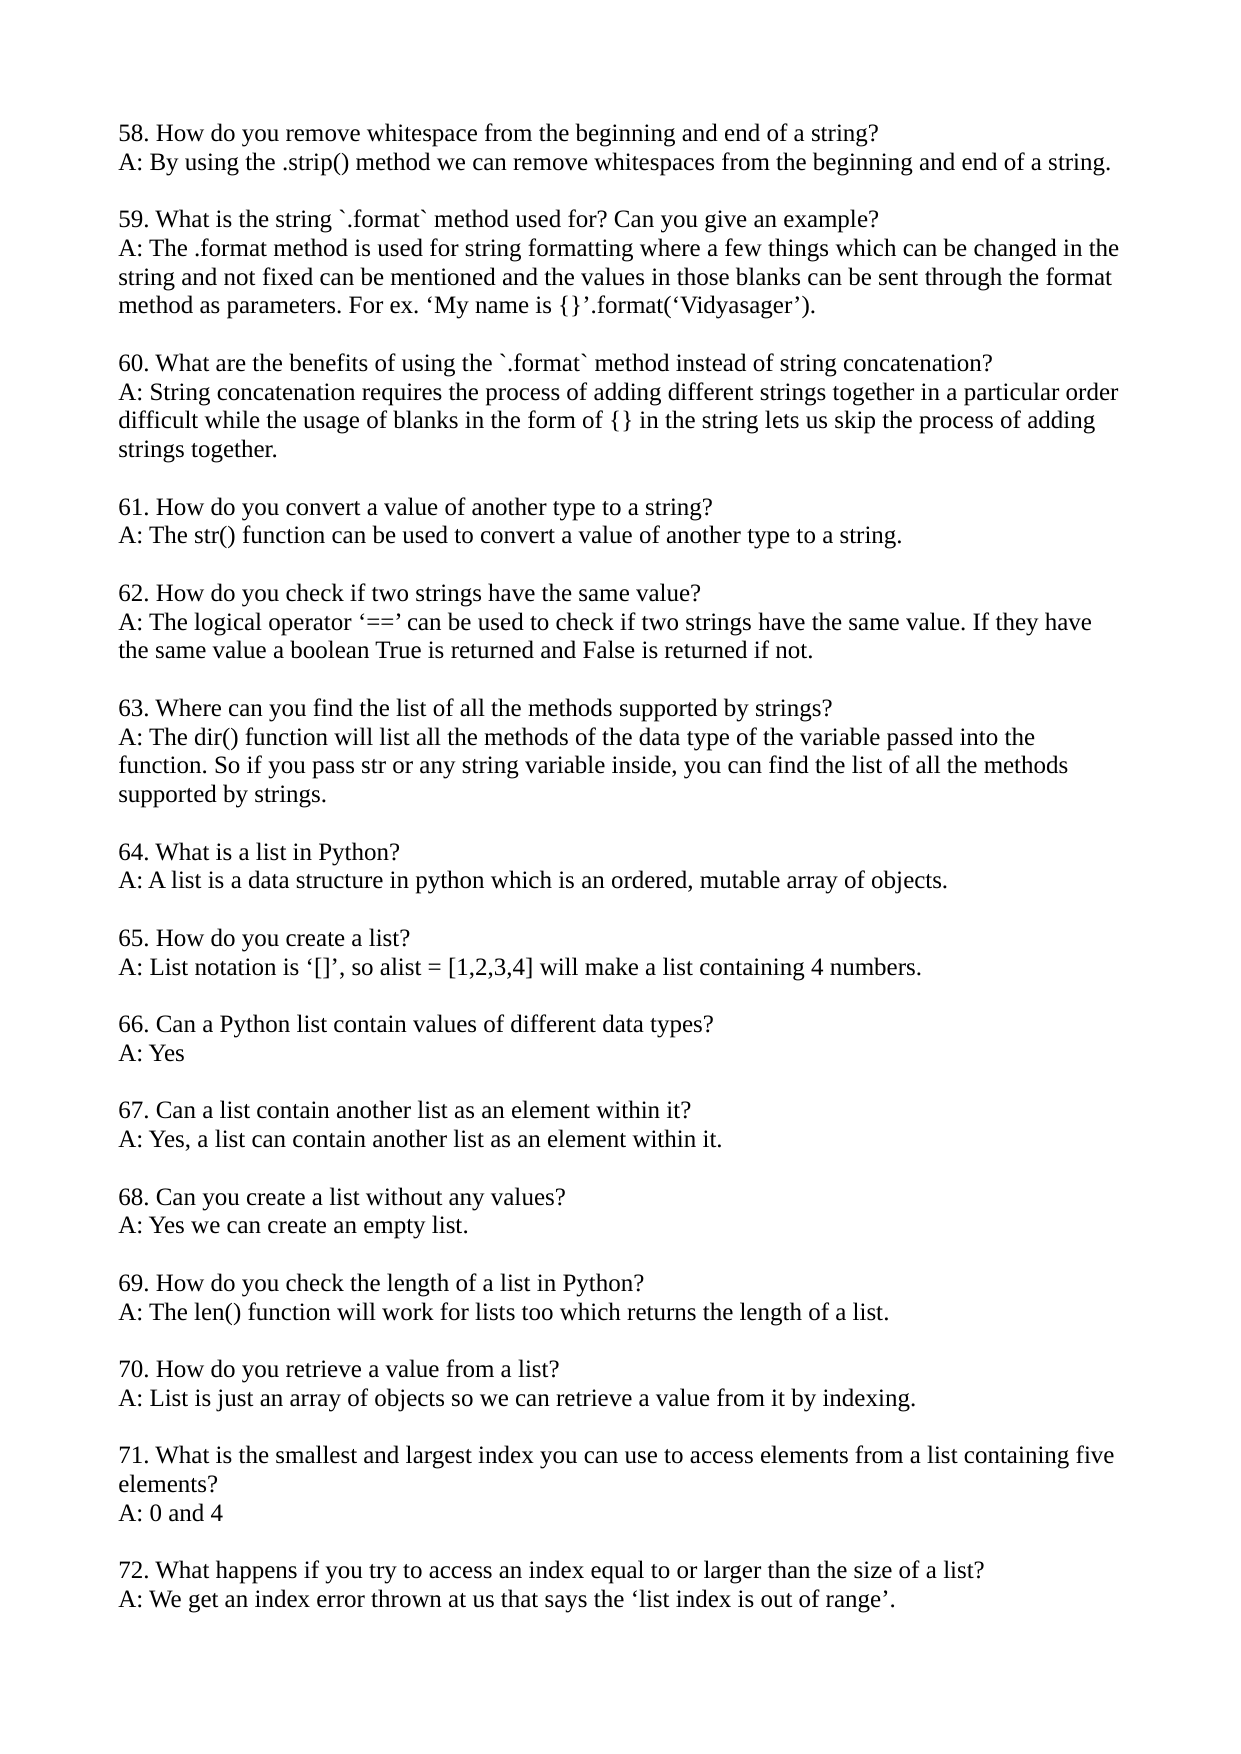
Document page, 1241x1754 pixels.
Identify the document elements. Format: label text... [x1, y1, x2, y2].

text 71. What is the smallest and largest index you can use to access elements from a list containing five elements? [118, 1441, 1122, 1498]
text 62. How do you check if two strings have the same value? [118, 578, 1122, 607]
text A: The logical operator ‘==’ can be used to check if two strings have the same value. If they have the same value a boolean True is returned and False is returned if not. [118, 607, 1122, 664]
text 59. What is the string `.format` method used for? Can you give an example? [118, 204, 1122, 233]
text 72. What happens if you try to access an index equal to or larger than the size of a list? [118, 1556, 1122, 1584]
text A: By using the .strip() method we can remove whitespaces from the beginning and end of a string. [118, 147, 1122, 176]
text A: The .format method is used for string formatting where a few things which can be changed in the string and not fixed can be mentioned and the values in those blanks can be sent through the format method as parameters. For ex. ‘My name is {}’.format(‘Vidyasager’). [118, 233, 1122, 319]
text 65. How do you create a list? [118, 923, 1122, 952]
text 67. Can a list contain another list as an element within it? [118, 1096, 1122, 1124]
text A: List notation is ‘[]’, so alist = [1,2,3,4] will make a list containing 4 numbers. [118, 952, 1122, 981]
text A: List is just an array of objects so we can retrieve a value from it by indexing. [118, 1383, 1122, 1441]
text A: String concatenation requires the process of adding different strings together in a particular order difficult while the usage of blanks in the form of {} in the string lets us skip the process of adding strings together. [118, 377, 1122, 463]
text 70. How do you retrieve a value from a list? [118, 1354, 1122, 1383]
text A: Yes, a list can contain another list as an element within it. [118, 1124, 1122, 1153]
text A: The str() function can be used to convert a value of another type to a string. [118, 521, 1122, 549]
text A: Yes we can create an empty list. [118, 1211, 1122, 1239]
text A: Yes [118, 1038, 1122, 1067]
text A: 0 and 4 [118, 1498, 1122, 1527]
text 69. How do you check the length of a list in Python? [118, 1268, 1122, 1297]
text 58. How do you remove whitespace from the beginning and end of a string? [118, 118, 1122, 147]
text A: The dir() function will list all the methods of the data type of the variable passed into the function. So if you pass str or any string variable inside, you can find the list of all the methods supported by strings. [118, 722, 1122, 808]
text 68. Can you create a list without any values? [118, 1182, 1122, 1211]
text A: A list is a data structure in python which is an ordered, mutable array of objects. [118, 866, 1122, 894]
text 63. Where can you find the list of all the methods supported by strings? [118, 693, 1122, 722]
text 64. What is a list in Python? [118, 837, 1122, 866]
text A: We get an index error thrown at us that says the ‘list index is out of range’. [118, 1584, 1122, 1613]
text 66. Can a Python list contain values of different data types? [118, 1009, 1122, 1038]
text A: The len() function will work for lists too which returns the length of a list. [118, 1297, 1122, 1326]
text 61. How do you convert a value of another type to a string? [118, 492, 1122, 521]
text 60. What are the benefits of using the `.format` method instead of string concatenation? [118, 348, 1122, 377]
